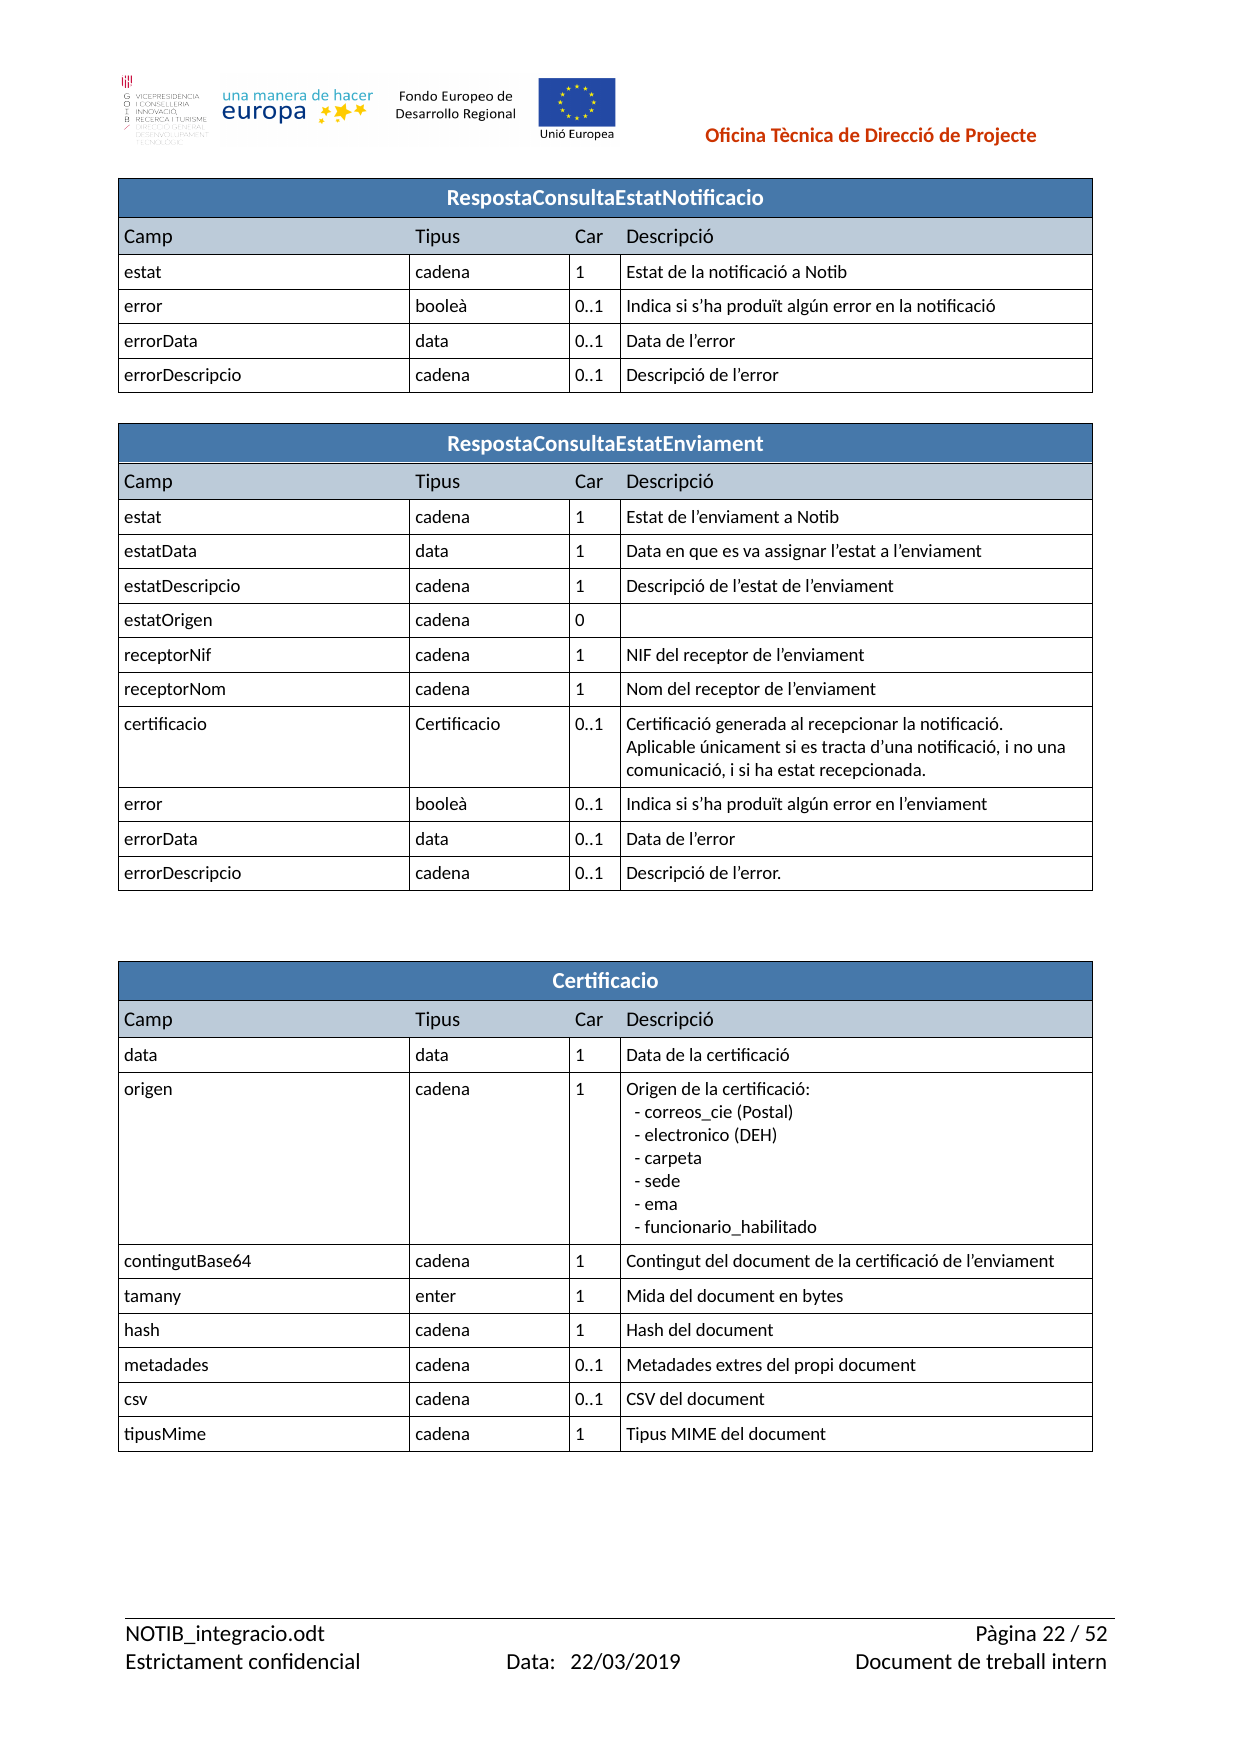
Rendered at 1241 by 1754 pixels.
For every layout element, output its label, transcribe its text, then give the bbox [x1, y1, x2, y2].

table_cell Indica si s’ha produït algún error en l’enviament [621, 788, 1092, 821]
table_cell cadena [410, 1383, 569, 1416]
table_cell cadena [410, 1073, 569, 1244]
table_cell data [410, 1038, 569, 1072]
table_cell estatOrigen [119, 604, 409, 637]
table_header Certificacio [119, 962, 1092, 1000]
table_cell data [410, 822, 569, 856]
table_cell Camp [119, 464, 409, 499]
table_cell 1 [570, 569, 620, 603]
table_cell Descripció de l’estat de l’enviament [621, 569, 1092, 603]
table_cell metadades [119, 1348, 409, 1382]
table_cell 0 [570, 604, 620, 637]
table_cell Descripció [620, 464, 1092, 499]
table_cell Estat de l’enviament a Notib [621, 500, 1092, 534]
table_cell Camp [119, 218, 409, 254]
table_cell Certificacio [410, 707, 569, 787]
table_cell csv [119, 1383, 409, 1416]
table_cell cadena [410, 673, 569, 706]
table_cell 1 [570, 1279, 620, 1313]
table_cell Descripció [620, 1001, 1092, 1037]
table_cell 1 [570, 255, 620, 289]
table_cell [621, 604, 1092, 637]
table_cell Tipus MIME del document [621, 1417, 1092, 1451]
table_cell Camp [119, 1001, 409, 1037]
table_cell 1 [570, 535, 620, 568]
table_cell estat [119, 500, 409, 534]
table_cell data [410, 324, 569, 358]
table_cell estatDescripcio [119, 569, 409, 603]
table_cell CSV del document [621, 1383, 1092, 1416]
table_cell 1 [570, 500, 620, 534]
table_cell Data de l’error [621, 822, 1092, 856]
table_cell errorDescripcio [119, 857, 409, 890]
table_cell Tipus [409, 218, 569, 254]
table_cell cadena [410, 1314, 569, 1347]
table_cell data [410, 535, 569, 568]
table_cell Descripció de l’error [621, 359, 1092, 392]
table_cell cadena [410, 255, 569, 289]
table_cell Car [569, 1001, 620, 1037]
picture [219, 73, 621, 147]
table_cell 0..1 [570, 788, 620, 821]
table_cell Car [569, 218, 620, 254]
table_cell 0..1 [570, 359, 620, 392]
table_cell certificacio [119, 707, 409, 787]
table_cell receptorNom [119, 673, 409, 706]
table_cell Tipus [409, 464, 569, 499]
table_cell Hash del document [621, 1314, 1092, 1347]
table_cell 1 [570, 1417, 620, 1451]
table_cell NIF del receptor de l’enviament [621, 638, 1092, 672]
table_cell cadena [410, 604, 569, 637]
table_cell booleà [410, 788, 569, 821]
table_cell Indica si s’ha produït algún error en la notificació [621, 290, 1092, 323]
table_cell Contingut del document de la certificació de l’enviament [621, 1245, 1092, 1278]
table_cell cadena [410, 1417, 569, 1451]
table_cell data [119, 1038, 409, 1072]
table_cell Mida del document en bytes [621, 1279, 1092, 1313]
table_cell errorData [119, 822, 409, 856]
table_cell 0..1 [570, 857, 620, 890]
table_cell Data de l’error [621, 324, 1092, 358]
table_cell Car [569, 464, 620, 499]
table_cell contingutBase64 [119, 1245, 409, 1278]
table_cell 1 [570, 1073, 620, 1244]
table_cell Data en que es va assignar l’estat a l’enviament [621, 535, 1092, 568]
table_cell cadena [410, 638, 569, 672]
table_header RespostaConsultaEstatEnviament [119, 424, 1092, 462]
table_cell cadena [410, 359, 569, 392]
table_cell 1 [570, 1314, 620, 1347]
table_cell cadena [410, 569, 569, 603]
table_cell Data de la certificació [621, 1038, 1092, 1072]
table_cell 1 [570, 673, 620, 706]
table_cell Descripció [620, 218, 1092, 254]
table_cell 1 [570, 1038, 620, 1072]
table_cell Nom del receptor de l’enviament [621, 673, 1092, 706]
table_cell 1 [570, 1245, 620, 1278]
table_cell Certificació generada al recepcionar la notificació. Aplicable únicament si es tracta d’una notificació, i no una comunicació, i si ha estat recepcionada. [621, 707, 1092, 787]
table_cell errorData [119, 324, 409, 358]
table_cell booleà [410, 290, 569, 323]
table_cell 0..1 [570, 822, 620, 856]
table_cell cadena [410, 1348, 569, 1382]
table_cell receptorNif [119, 638, 409, 672]
table_cell tamany [119, 1279, 409, 1313]
table_cell 0..1 [570, 290, 620, 323]
table_cell errorDescripcio [119, 359, 409, 392]
table_cell enter [410, 1279, 569, 1313]
table_cell Descripció de l’error. [621, 857, 1092, 890]
table_cell tipusMime [119, 1417, 409, 1451]
table_cell 0..1 [570, 1348, 620, 1382]
table_header RespostaConsultaEstatNotificacio [119, 179, 1092, 217]
table_cell cadena [410, 1245, 569, 1278]
table_cell origen [119, 1073, 409, 1244]
table_cell Estat de la notificació a Notib [621, 255, 1092, 289]
table_cell Metadades extres del propi document [621, 1348, 1092, 1382]
table_cell 0..1 [570, 324, 620, 358]
table_cell estatData [119, 535, 409, 568]
picture [118, 73, 213, 147]
table_cell Tipus [409, 1001, 569, 1037]
table_cell 0..1 [570, 707, 620, 787]
table_cell 1 [570, 638, 620, 672]
table_cell error [119, 788, 409, 821]
table_cell cadena [410, 857, 569, 890]
table_cell error [119, 290, 409, 323]
table_cell Origen de la certificació: - correos_cie (Postal) - electronico (DEH) - carpeta - sede - ema - funcionario_habilitado [621, 1073, 1092, 1244]
table_cell cadena [410, 500, 569, 534]
table_cell hash [119, 1314, 409, 1347]
table_cell 0..1 [570, 1383, 620, 1416]
table_cell estat [119, 255, 409, 289]
